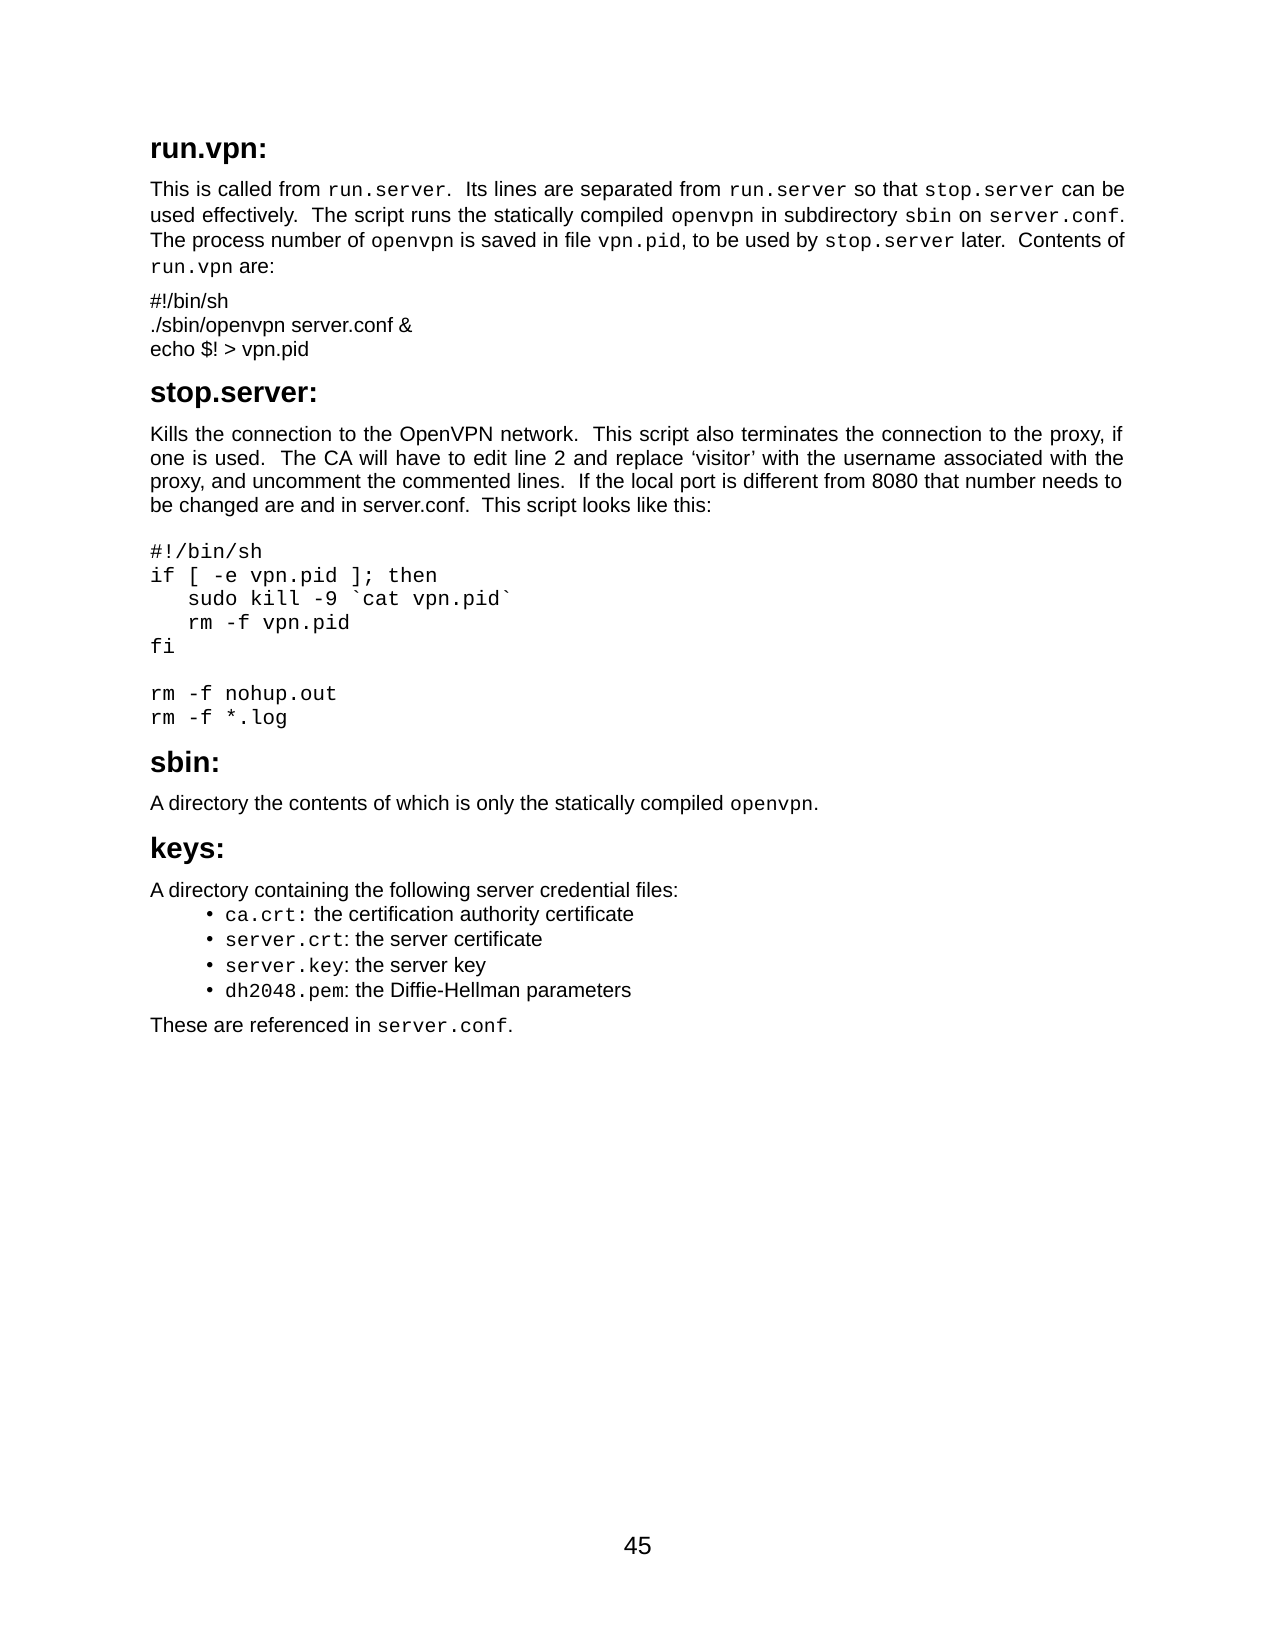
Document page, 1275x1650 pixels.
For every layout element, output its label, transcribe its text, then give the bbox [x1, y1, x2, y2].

text fi [150, 636, 1125, 659]
subtitle run.vpn: [150, 131, 1125, 164]
list dh2048.pem: the Diffie-Hellman parameters [206, 978, 1125, 1003]
text These are referenced in server.conf. [150, 1013, 1125, 1039]
list ca.crt: the certification authority certificate [206, 901, 1125, 927]
subtitle sbin: [150, 745, 1125, 779]
list server.crt: the server certificate [206, 927, 1125, 952]
subtitle stop.server: [150, 375, 1125, 409]
list server.key: the server key [206, 952, 1125, 978]
text #!/bin/sh [150, 541, 1125, 565]
text A directory the contents of which is only the statically compiled openvpn. [150, 791, 1125, 817]
text rm -f vpn.pid [150, 612, 1125, 636]
text Kills the connection to the OpenVPN network. This script also terminates the connection to the proxy, if one is used. The CA will have to edit line 2 and replace ‘visitor’ with the username associated with the proxy, and uncomment the commented lines. If the local port is different from 8080 that number needs to be changed are and in server.conf. This script looks like this: [150, 421, 1125, 517]
text ./sbin/openvpn server.conf & [150, 313, 1125, 337]
text #!/bin/sh [150, 289, 1125, 313]
text A directory containing the following server credential files: [150, 877, 1125, 901]
text echo $! > vpn.pid [150, 337, 1125, 361]
text if [ -e vpn.pid ]; then [150, 565, 1125, 588]
text rm -f *.log [150, 707, 1125, 730]
text rm -f nohup.out [150, 683, 1125, 707]
text sudo kill -9 `cat vpn.pid` [150, 588, 1125, 612]
subtitle keys: [150, 831, 1125, 865]
text This is called from run.server. Its lines are separated from run.server so that stop.server can be used effectively. The script runs the statically compiled openvpn in subdirectory sbin on server.conf. The process number of openvpn is saved in file vpn.pid, to be used by stop.server later. Contents of run.vpn are: [150, 177, 1125, 279]
